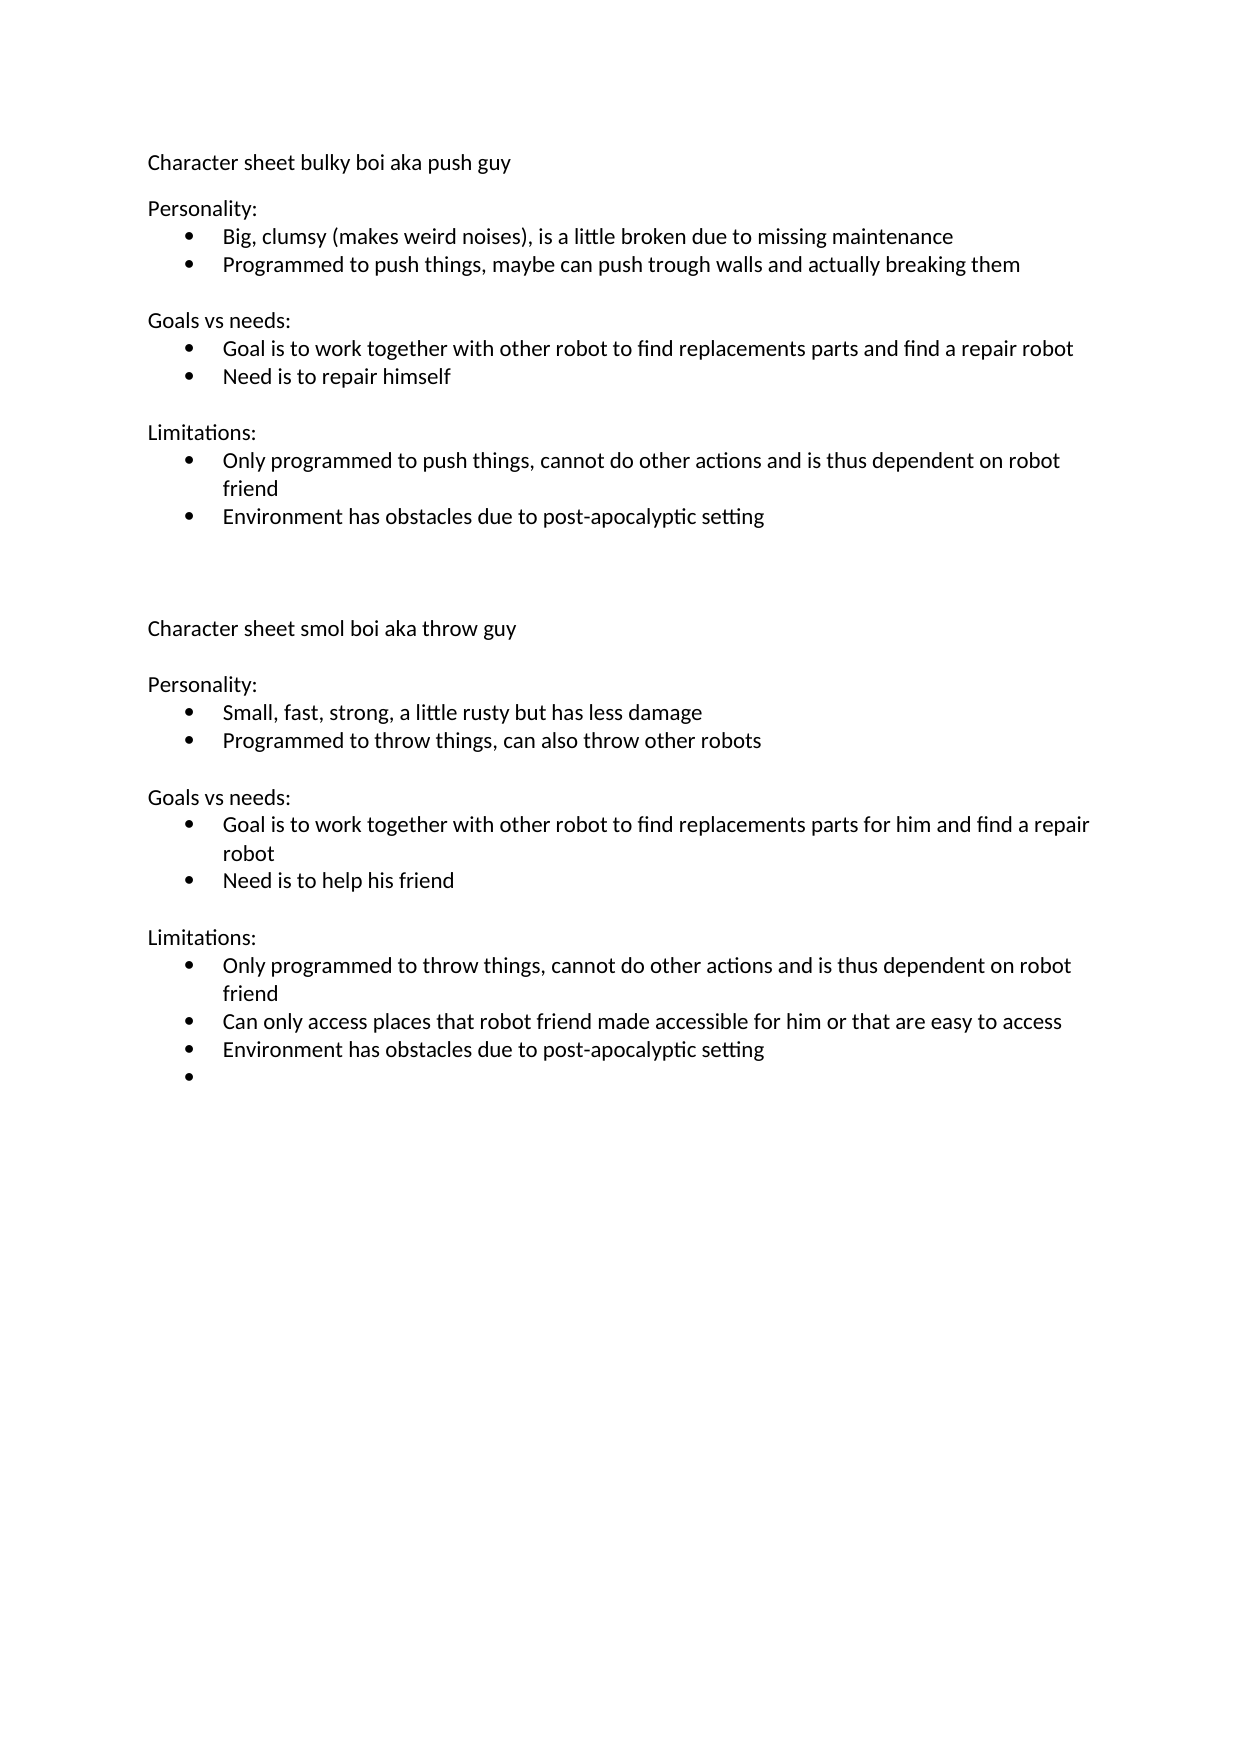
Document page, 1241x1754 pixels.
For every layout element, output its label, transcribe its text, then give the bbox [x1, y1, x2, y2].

list Programmed to throw things, can also throw other robots [185, 727, 1093, 754]
list Need is to repair himself [185, 362, 1093, 390]
list Can only access places that robot friend made accessible for him or that are easy to access [185, 1007, 1093, 1035]
list Environment has obstacles due to post-apocalyptic setting [185, 502, 1093, 530]
text Goals vs needs: [148, 306, 1093, 334]
list Programmed to push things, maybe can push trough walls and actually breaking them [185, 250, 1093, 278]
text Limitations: [148, 418, 1093, 446]
text Goals vs needs: [148, 783, 1093, 811]
list Only programmed to throw things, cannot do other actions and is thus dependent on robot friend [185, 951, 1093, 1007]
list Environment has obstacles due to post-apocalyptic setting [185, 1035, 1093, 1063]
text Character sheet smol boi aka throw guy [148, 614, 1093, 642]
list Big, clumsy (makes weird noises), is a little broken due to missing maintenance [185, 222, 1093, 250]
list Small, fast, strong, a little rusty but has less damage [185, 698, 1093, 727]
text Character sheet bulky boi aka push guy [148, 148, 1093, 176]
list Goal is to work together with other robot to find replacements parts for him and find a repair robot [185, 811, 1093, 867]
list Goal is to work together with other robot to find replacements parts and find a repair robot [185, 334, 1093, 362]
text Personality: [148, 671, 1093, 698]
text Personality: [148, 194, 1093, 222]
list Only programmed to push things, cannot do other actions and is thus dependent on robot friend [185, 446, 1093, 502]
list Need is to help his friend [185, 867, 1093, 895]
text Limitations: [148, 923, 1093, 951]
